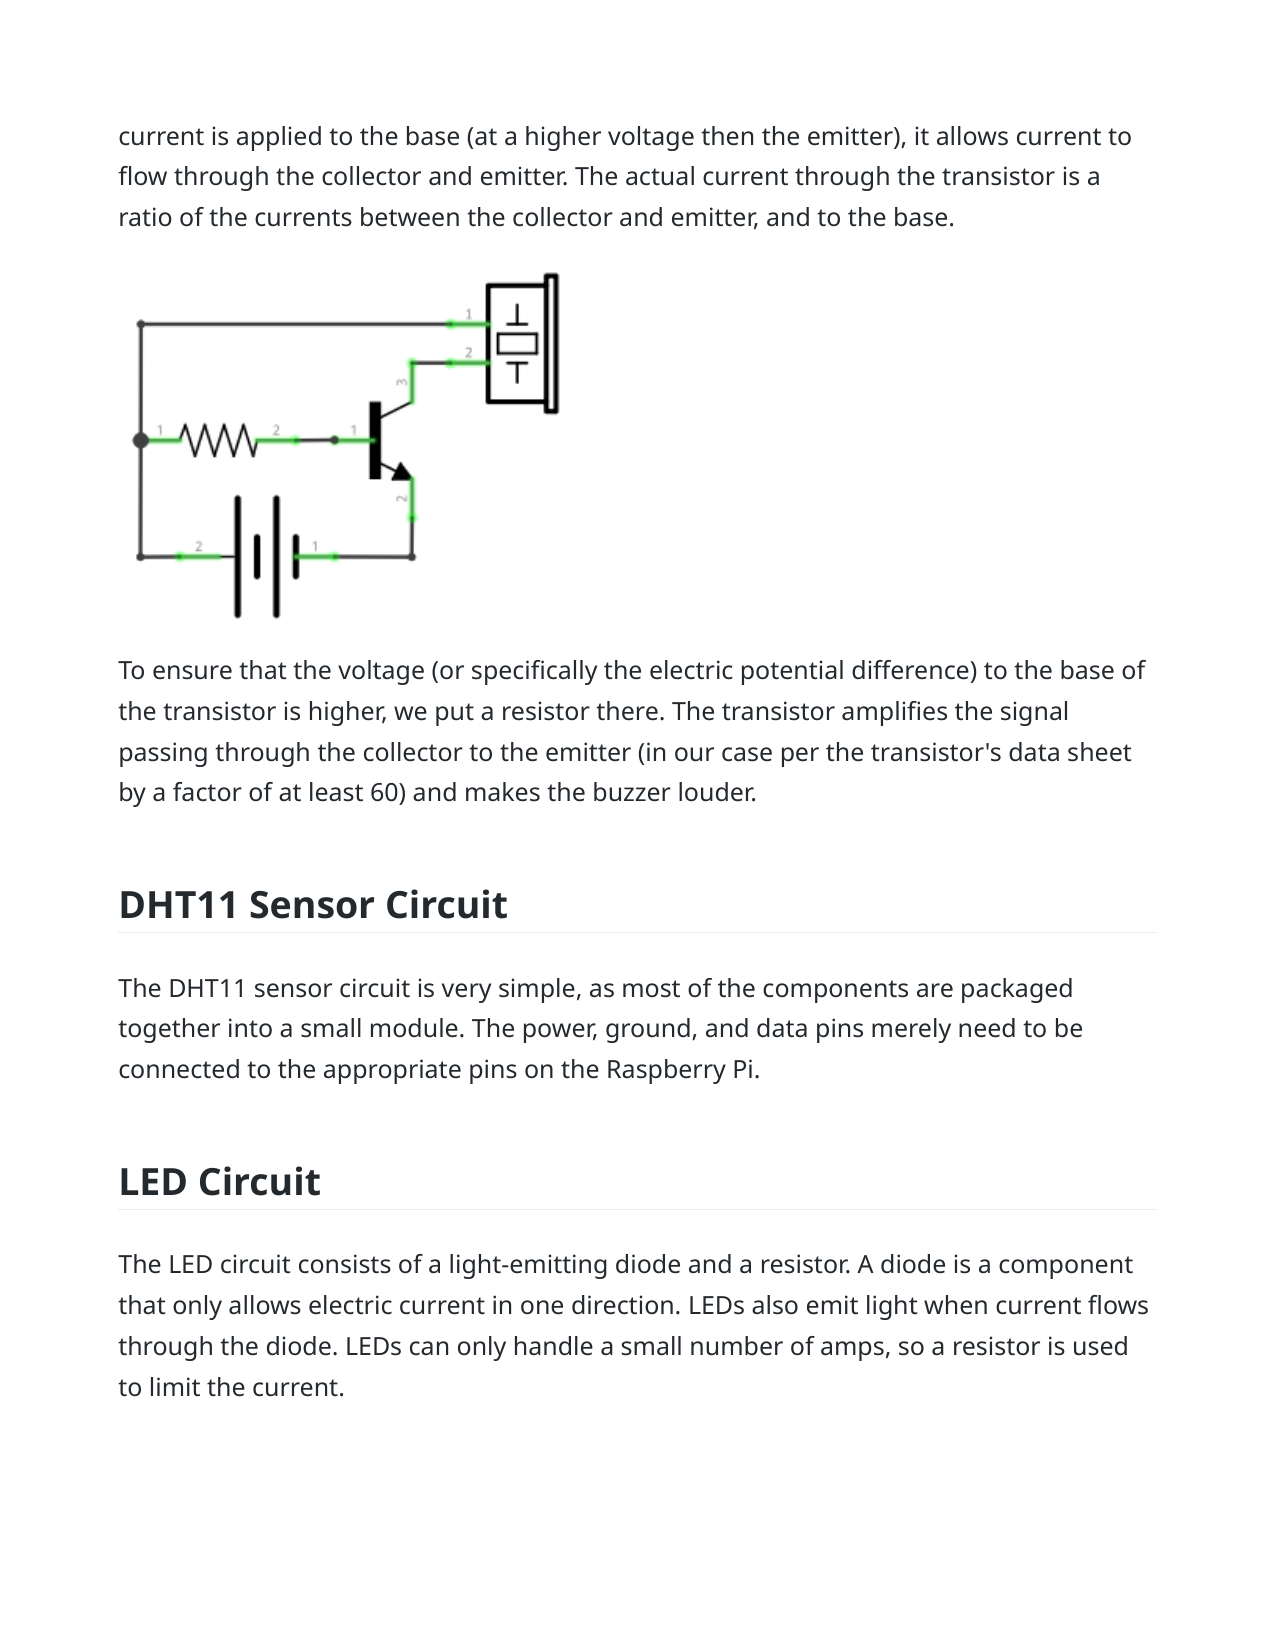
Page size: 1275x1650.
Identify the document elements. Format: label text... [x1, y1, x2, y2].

picture [118, 265, 569, 622]
text To ensure that the voltage (or specifically the electric potential difference) to the base of the transistor is higher, we put a resistor there. The transistor amplifies the signal passing through the collector to the emitter (in our case per the transistor's data sheet by a factor of at least 60) and makes the buzzer louder. [118, 653, 1157, 809]
subtitle LED Circuit [118, 1155, 1157, 1209]
text current is applied to the base (at a higher voltage then the emitter), it allows current to flow through the collector and emitter. The actual current through the transistor is a ratio of the currents between the collector and emitter, and to the base. [118, 118, 1157, 234]
text The DHT11 sensor circuit is very simple, as most of the components are packaged together into a small module. The power, ground, and data pins merely need to be connected to the appropriate pins on the Raspberry Pi. [118, 970, 1157, 1086]
subtitle DHT11 Sensor Circuit [118, 878, 1157, 932]
text The LED circuit consists of a light-emitting diode and a resistor. A diode is a component that only allows electric current in one direction. LEDs also emit light when current flows through the diode. LEDs can only handle a small number of amps, so a resistor is used to limit the current. [118, 1247, 1157, 1403]
